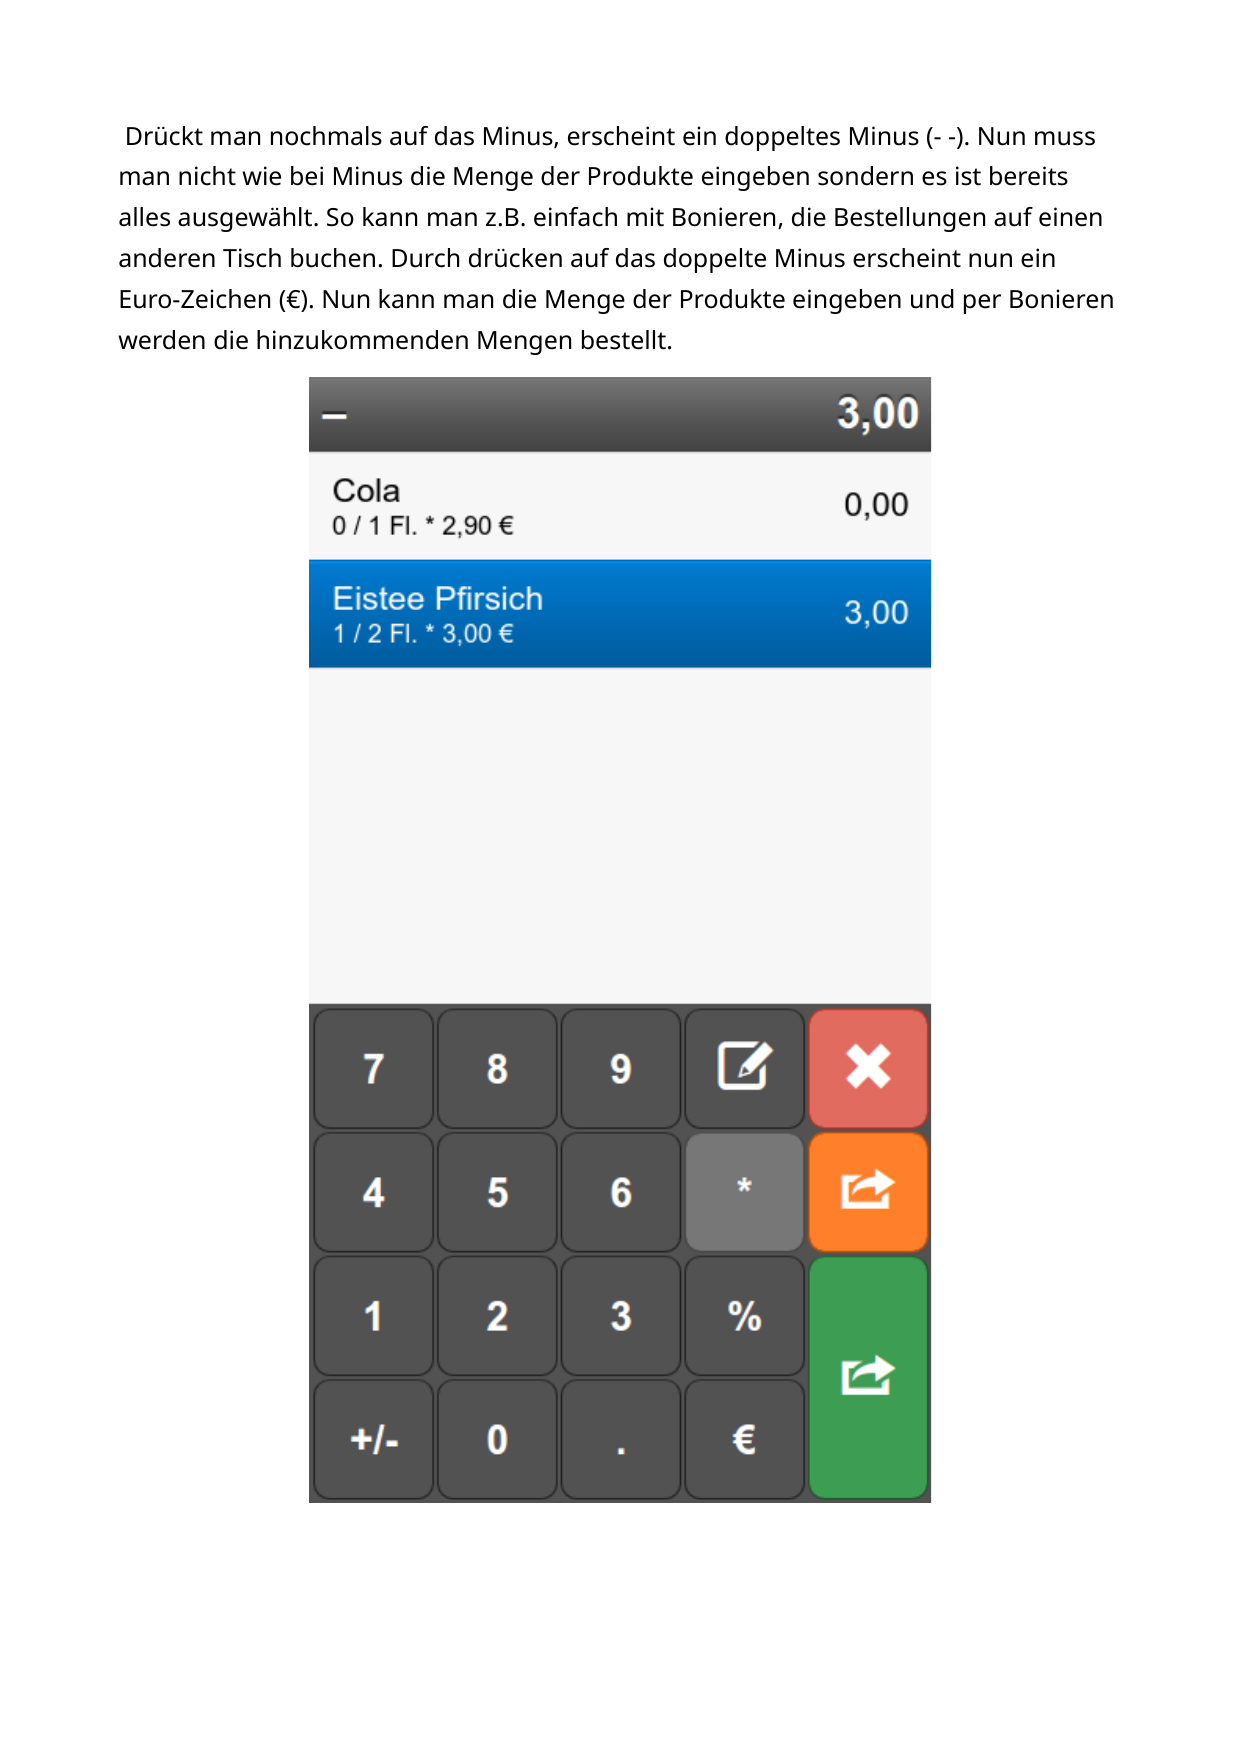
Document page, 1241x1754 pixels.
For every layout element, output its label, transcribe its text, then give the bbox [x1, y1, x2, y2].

text Drückt man nochmals auf das Minus, erscheint ein doppeltes Minus (- -). Nun muss man nicht wie bei Minus die Menge der Produkte eingeben sondern es ist bereits alles ausgewählt. So kann man z.B. einfach mit Bonieren, die Bestellungen auf einen anderen Tisch buchen. Durch drücken auf das doppelte Minus erscheint nun ein Euro-Zeichen (€). Nun kann man die Menge der Produkte eingeben und per Bonieren werden die hinzukommenden Mengen bestellt. [118, 118, 1122, 356]
picture [309, 377, 932, 1503]
